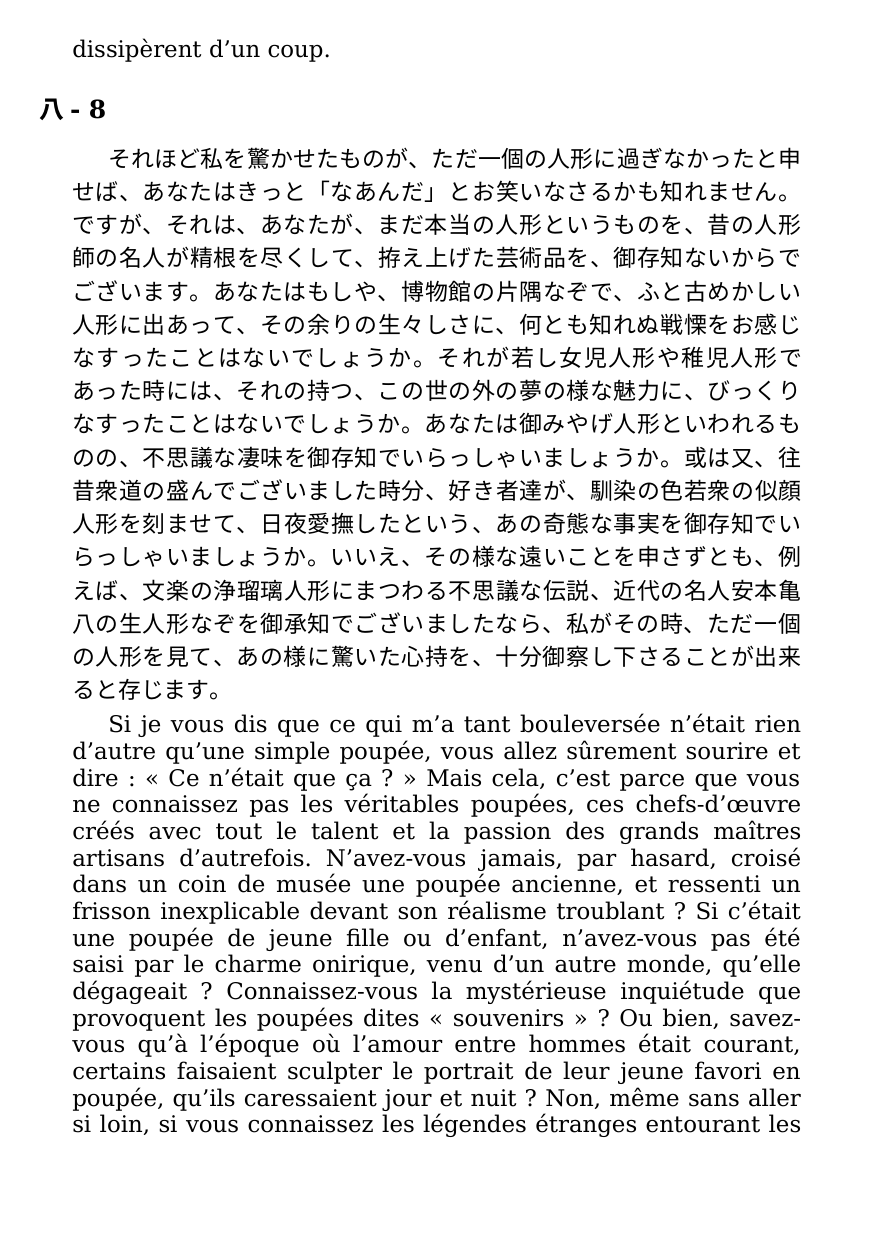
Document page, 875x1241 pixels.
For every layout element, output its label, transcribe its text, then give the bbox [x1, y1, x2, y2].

text Si je vous dis que ce qui m’a tant bouleversée n’était rien d’autre qu’une simple poupée, vous allez sûrement sourire et dire : « Ce n’était que ça ? » Mais cela, c’est parce que vous ne connaissez pas les véritables poupées, ces chefs-d’œuvre créés avec tout le talent et la passion des grands maîtres artisans d’autrefois. N’avez-vous jamais, par hasard, croisé dans un coin de musée une poupée ancienne, et ressenti un frisson inexplicable devant son réalisme troublant ? Si c’était une poupée de jeune fille ou d’enfant, n’avez-vous pas été saisi par le charme onirique, venu d’un autre monde, qu’elle dégageait ? Connaissez-vous la mystérieuse inquiétude que provoquent les poupées dites « souvenirs » ? Ou bien, savez-vous qu’à l’époque où l’amour entre hommes était courant, certains faisaient sculpter le portrait de leur jeune favori en poupée, qu’ils caressaient jour et nuit ? Non, même sans aller si loin, si vous connaissez les légendes étranges entourant les [72, 711, 802, 1138]
subtitle 八 - 8 [36, 86, 838, 129]
text dissipèrent d’un coup. [72, 36, 802, 63]
text それほど私を驚かせたものが、ただ一個の人形に過ぎなかったと申せば、あなたはきっと「なあんだ」とお笑いなさるかも知れません。ですが、それは、あなたが、まだ本当の人形というものを、昔の人形師の名人が精根を尽くして、拵え上げた芸術品を、御存知ないからでございます。あなたはもしや、博物館の片隅なぞで、ふと古めかしい人形に出あって、その余りの生々しさに、何とも知れぬ戦慄をお感じなすったことはないでしょうか。それが若し女児人形や稚児人形であった時には、それの持つ、この世の外の夢の様な魅力に、びっくりなすったことはないでしょうか。あなたは御みやげ人形といわれるものの、不思議な凄味を御存知でいらっしゃいましょうか。或は又、往昔衆道の盛んでございました時分、好き者達が、馴染の色若衆の似顔人形を刻ませて、日夜愛撫したという、あの奇態な事実を御存知でいらっしゃいましょうか。いいえ、その様な遠いことを申さずとも、例えば、文楽の浄瑠璃人形にまつわる不思議な伝説、近代の名人安本亀八の生人形なぞを御承知でございましたなら、私がその時、ただ一個の人形を見て、あの様に驚いた心持を、十分御察し下さることが出来ると存じます。 [72, 141, 802, 705]
